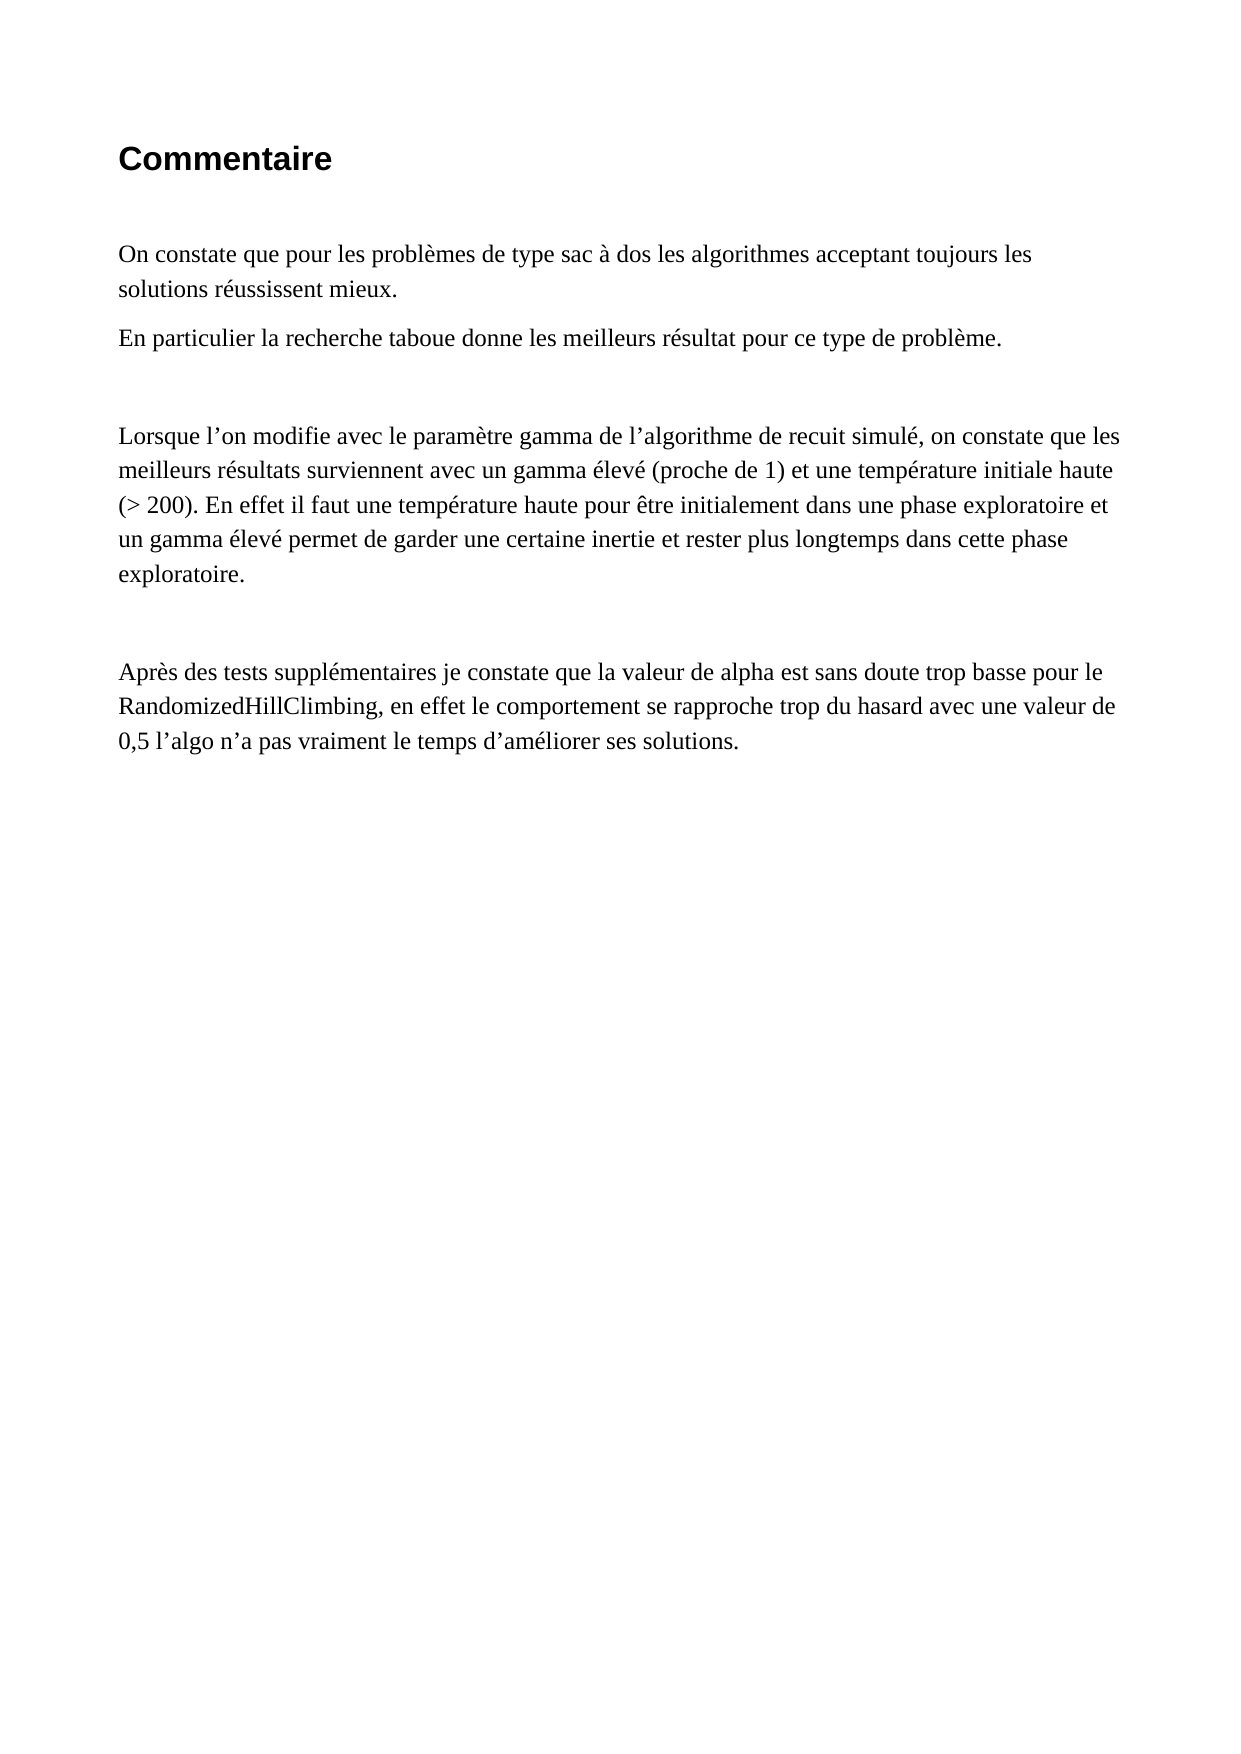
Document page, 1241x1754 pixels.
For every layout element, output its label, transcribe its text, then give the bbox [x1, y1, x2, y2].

subtitle En particulier la recherche taboue donne les meilleurs résultat pour ce type de problème. [118, 323, 1122, 351]
subtitle Lorsque l’on modifie avec le paramètre gamma de l’algorithme de recuit simulé, on constate que les meilleurs résultats surviennent avec un gamma élevé (proche de 1) et une température initiale haute (> 200). En effet il faut une température haute pour être initialement dans une phase exploratoire et un gamma élevé permet de garder une certaine inertie et rester plus longtemps dans cette phase exploratoire. [118, 421, 1122, 587]
subtitle Après des tests supplémentaires je constate que la valeur de alpha est sans doute trop basse pour le RandomizedHillClimbing, en effet le comportement se rapproche trop du hasard avec une valeur de 0,5 l’algo n’a pas vraiment le temps d’améliorer ses solutions. [118, 657, 1122, 754]
subtitle Commentaire [118, 139, 1122, 178]
text On constate que pour les problèmes de type sac à dos les algorithmes acceptant toujours les solutions réussissent mieux. [118, 239, 1122, 302]
